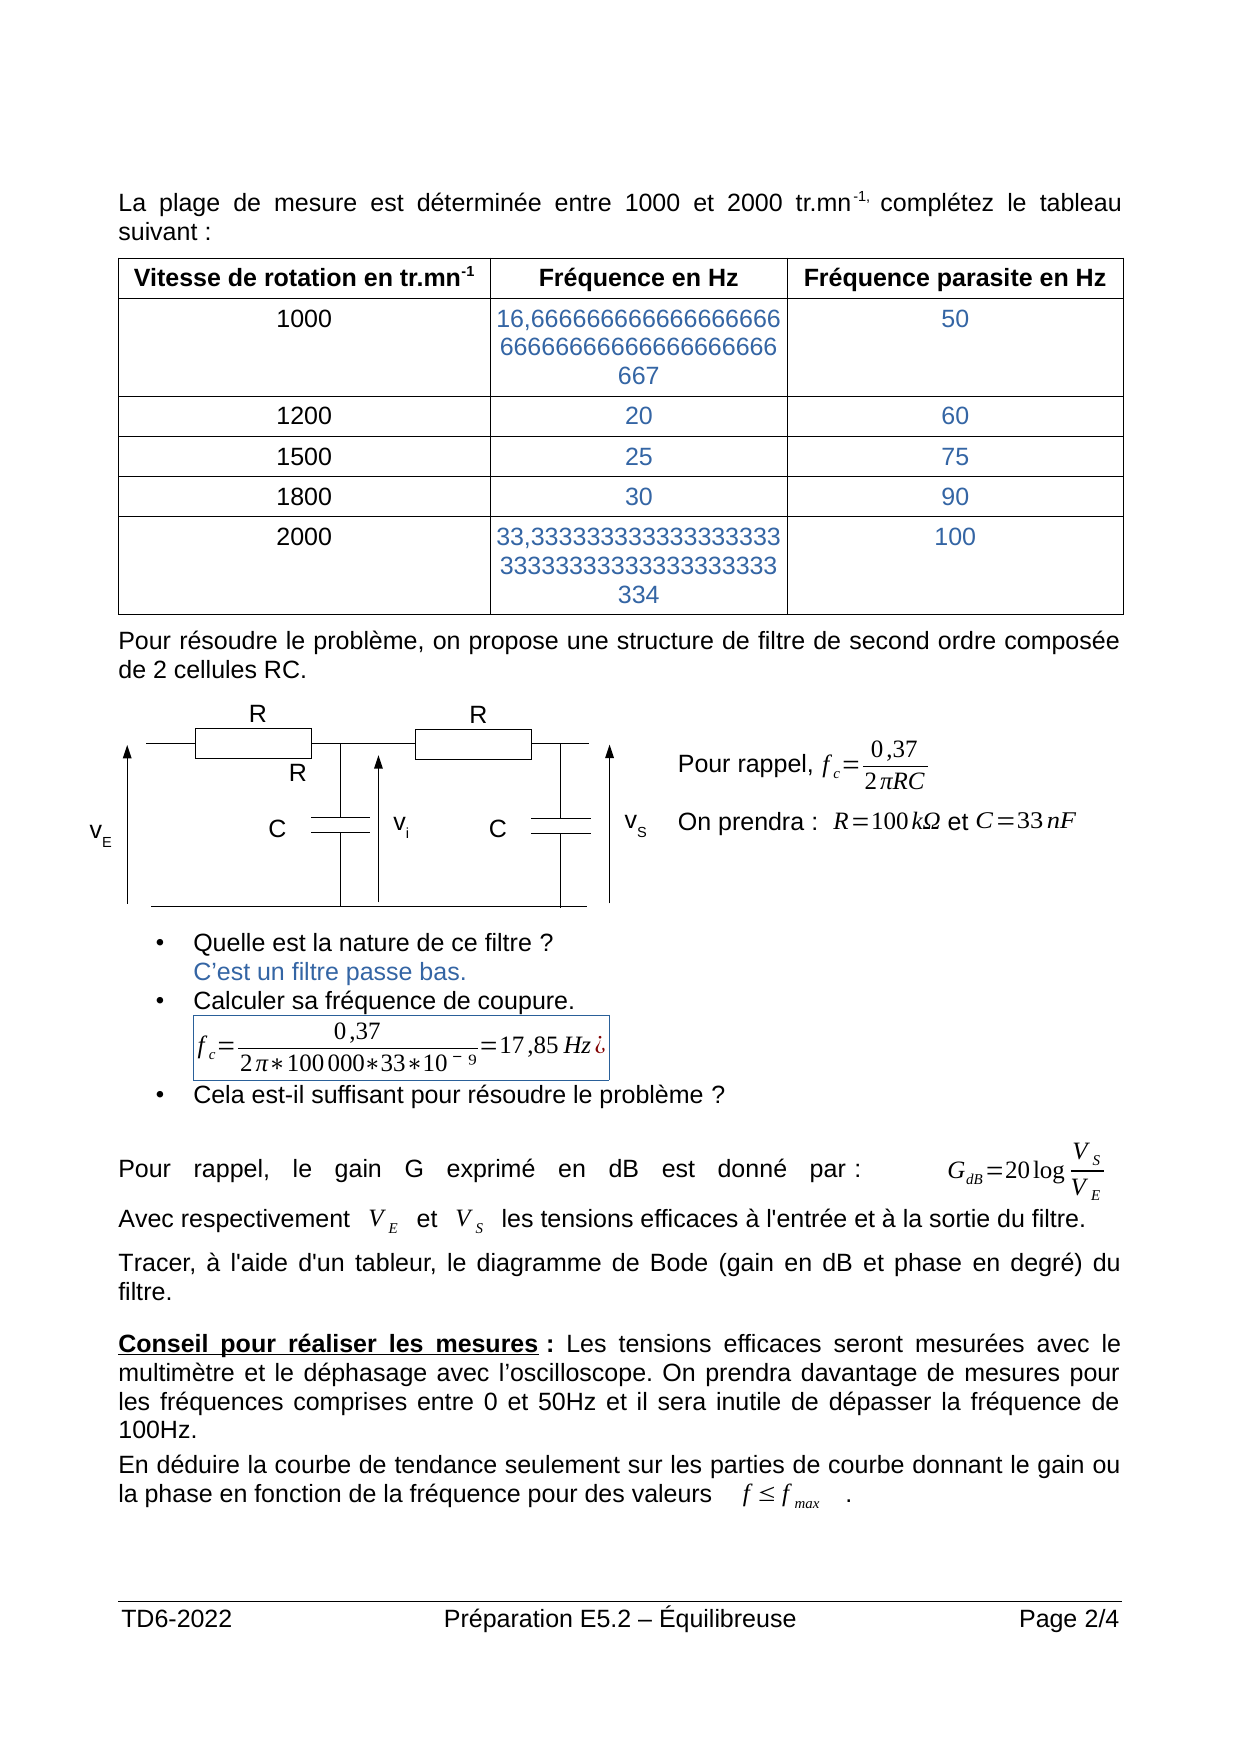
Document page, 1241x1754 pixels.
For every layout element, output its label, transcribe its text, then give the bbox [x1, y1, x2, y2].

table_cell 25 [491, 437, 787, 476]
table_cell 20 [491, 397, 787, 436]
table_cell 30 [491, 477, 787, 516]
table_cell 1800 [119, 477, 490, 516]
table_cell 1200 [119, 397, 490, 436]
text On prendra : et [610, 807, 1122, 836]
list Calculer sa fréquence de coupure. [156, 986, 1122, 1015]
text Pour rappel, [312, 736, 415, 743]
list Cela est-il suffisant pour résoudre le problème ? [156, 1080, 1122, 1109]
table_header Fréquence en Hz [491, 259, 787, 298]
table_cell 50 [788, 299, 1123, 396]
text Pour rappel, [532, 736, 1122, 795]
text Pour rappel, le gain G exprimé en dB est donné par : Avec respectivementetles tensions efficaces à l'entrée et à la sortie du filtre. [118, 1137, 1122, 1236]
table_cell 60 [788, 397, 1123, 436]
text C’est un filtre passe bas. [118, 957, 1122, 986]
text On prendra : et [561, 807, 609, 836]
text Pour rappel, [118, 736, 340, 795]
text Pour rappel, [341, 744, 560, 795]
text La plage de mesure est déterminée entre 1000 et 2000 tr.mn-1, complétez le tableau suivant : [118, 188, 1122, 246]
table_cell 1000 [119, 299, 490, 396]
text Conseil pour réaliser les mesures : Les tensions efficaces seront mesurées avec le multimètre et le déphasage avec l’oscilloscope. On prendra davantage de mesures pour les fréquences comprises entre 0 et 50Hz et il sera inutile de dépasser la fréquence de 100Hz. [118, 1329, 1122, 1444]
text On prendra : et [379, 807, 560, 836]
table_cell 90 [788, 477, 1123, 516]
table_header Vitesse de rotation en tr.mn-1 [119, 259, 490, 298]
table_header Fréquence parasite en Hz [788, 259, 1123, 298]
text Pour résoudre le problème, on propose une structure de filtre de second ordre composée de 2 cellules RC. [118, 626, 1122, 684]
table_cell 16,66666666666666666666666666666666666666667 [491, 299, 787, 396]
table_cell 33,33333333333333333333333333333333333333334 [491, 517, 787, 614]
table_cell 100 [788, 517, 1123, 614]
text On prendra : et [128, 807, 340, 836]
text On prendra : et [341, 807, 378, 836]
table_cell 2000 [119, 517, 490, 614]
table_cell 1500 [119, 437, 490, 476]
text En déduire la courbe de tendance seulement sur les parties de courbe donnant le gain ou la phase en fonction de la fréquence pour des valeurs . [118, 1450, 1122, 1511]
table_cell 75 [788, 437, 1123, 476]
text Tracer, à l'aide d'un tableur, le diagramme de Bode (gain en dB et phase en degré) du filtre. [118, 1248, 1122, 1306]
list Quelle est la nature de ce filtre ? [156, 928, 1122, 957]
